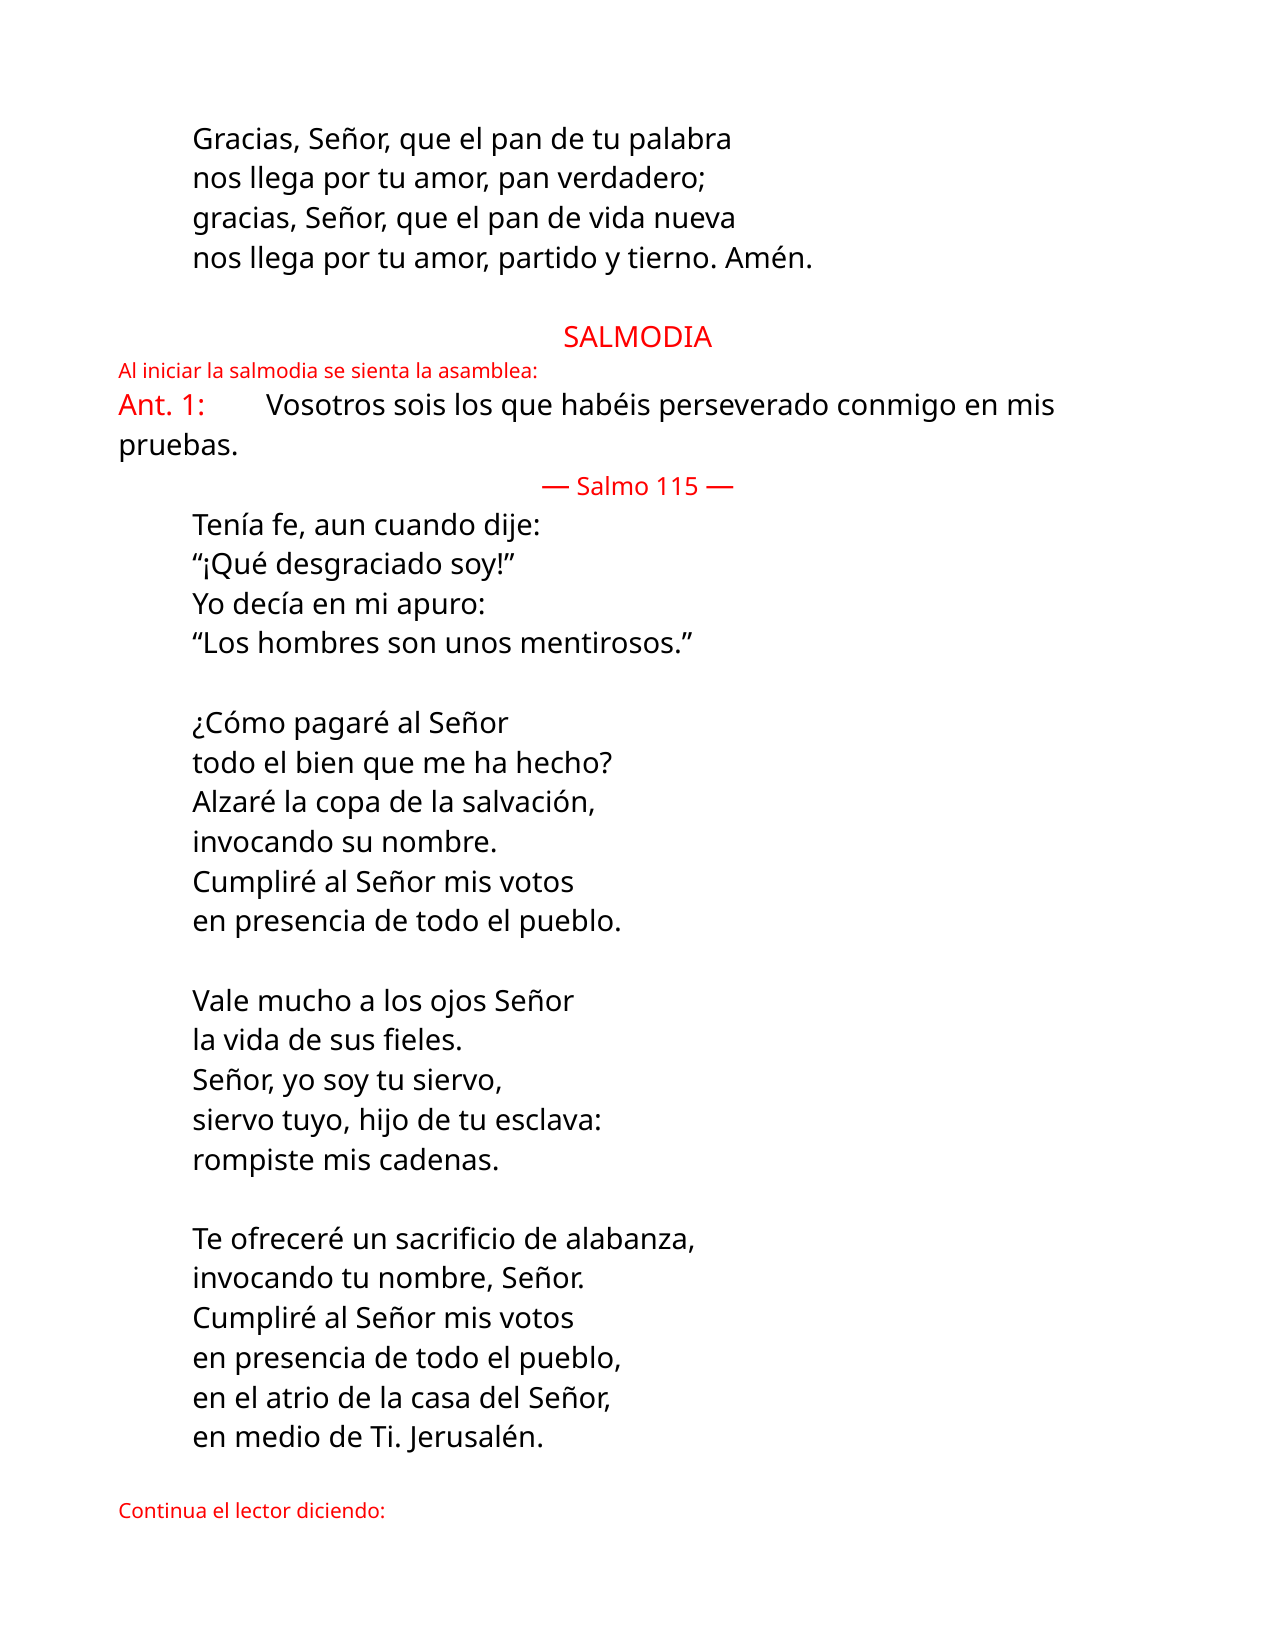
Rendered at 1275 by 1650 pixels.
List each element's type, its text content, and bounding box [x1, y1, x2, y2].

text Te ofreceré un sacrificio de alabanza, invocando tu nombre, Señor. Cumpliré al Señor mis votos en presencia de todo el pueblo, en el atrio de la casa del Señor, en medio de Ti. Jerusalén. [118, 1218, 1157, 1456]
text ¿Cómo pagaré al Señor todo el bien que me ha hecho? Alzaré la copa de la salvación, invocando su nombre. Cumpliré al Señor mis votos en presencia de todo el pueblo. [118, 702, 1157, 940]
text — Salmo 115 — [118, 464, 1157, 504]
text Ant. 1: Vosotros sois los que habéis perseverado conmigo en mis pruebas. [118, 385, 1157, 464]
text SALMODIA [118, 317, 1157, 356]
text Al iniciar la salmodia se sienta la asamblea: [118, 356, 1157, 385]
text Gracias, Señor, que el pan de tu palabra nos llega por tu amor, pan verdadero; gracias, Señor, que el pan de vida nueva nos llega por tu amor, partido y tierno. Amén. [118, 118, 1157, 277]
text Continua el lector diciendo: [118, 1496, 1157, 1524]
text Vale mucho a los ojos Señor la vida de sus fieles. Señor, yo soy tu siervo, siervo tuyo, hijo de tu esclava: rompiste mis cadenas. [118, 980, 1157, 1178]
text Tenía fe, aun cuando dije: “¡Qué desgraciado soy!” Yo decía en mi apuro: “Los hombres son unos mentirosos.” [118, 504, 1157, 662]
